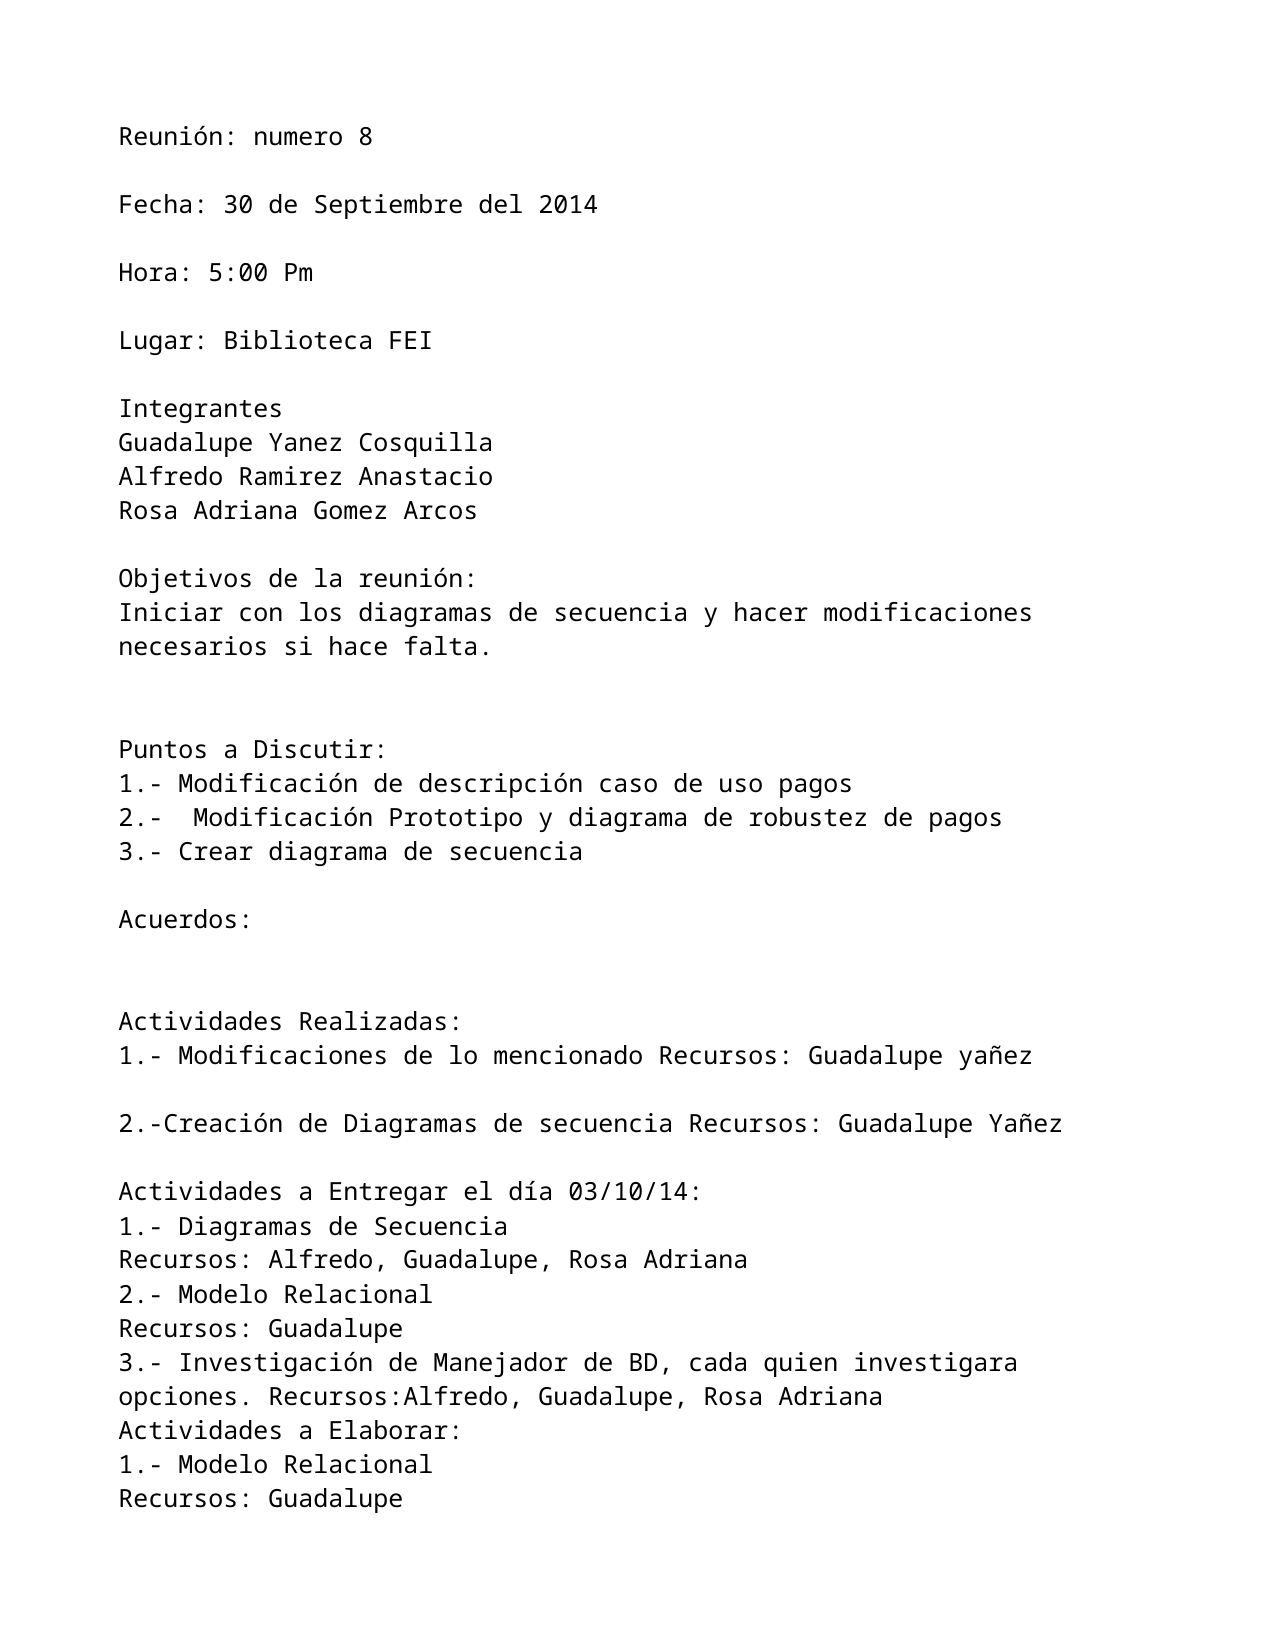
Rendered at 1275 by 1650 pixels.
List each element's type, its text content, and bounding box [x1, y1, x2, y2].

text Integrantes [118, 391, 1157, 425]
text 1.- Modificaciones de lo mencionado Recursos: Guadalupe yañez [118, 1038, 1157, 1072]
text Fecha: 30 de Septiembre del 2014 [118, 186, 1157, 220]
text Recursos: Alfredo, Guadalupe, Rosa Adriana [118, 1242, 1157, 1276]
text Objetivos de la reunión: [118, 561, 1157, 595]
text Rosa Adriana Gomez Arcos [118, 493, 1157, 527]
text Recursos: Guadalupe [118, 1310, 1157, 1344]
text Alfredo Ramirez Anastacio [118, 459, 1157, 493]
text Lugar: Biblioteca FEI [118, 322, 1157, 357]
text Actividades a Entregar el día 03/10/14: [118, 1174, 1157, 1208]
text Hora: 5:00 Pm [118, 254, 1157, 288]
text 3.- Investigación de Manejador de BD, cada quien investigara opciones. Recursos:Alfredo, Guadalupe, Rosa Adriana [118, 1344, 1157, 1412]
text 2.-Creación de Diagramas de secuencia Recursos: Guadalupe Yañez [118, 1106, 1157, 1140]
text 1.- Modificación de descripción caso de uso pagos [118, 765, 1157, 799]
text 1.- Diagramas de Secuencia [118, 1208, 1157, 1242]
text Iniciar con los diagramas de secuencia y hacer modificaciones necesarios si hace falta. [118, 595, 1157, 663]
text Reunión: numero 8 [118, 118, 1157, 152]
text Actividades a Elaborar: [118, 1412, 1157, 1447]
text 2.- Modificación Prototipo y diagrama de robustez de pagos [118, 799, 1157, 833]
text Acuerdos: [118, 902, 1157, 936]
text 1.- Modelo Relacional [118, 1447, 1157, 1481]
text 3.- Crear diagrama de secuencia [118, 833, 1157, 867]
text Puntos a Discutir: [118, 731, 1157, 765]
text Actividades Realizadas: [118, 1004, 1157, 1038]
text Guadalupe Yanez Cosquilla [118, 425, 1157, 459]
text 2.- Modelo Relacional [118, 1276, 1157, 1310]
text Recursos: Guadalupe [118, 1481, 1157, 1515]
